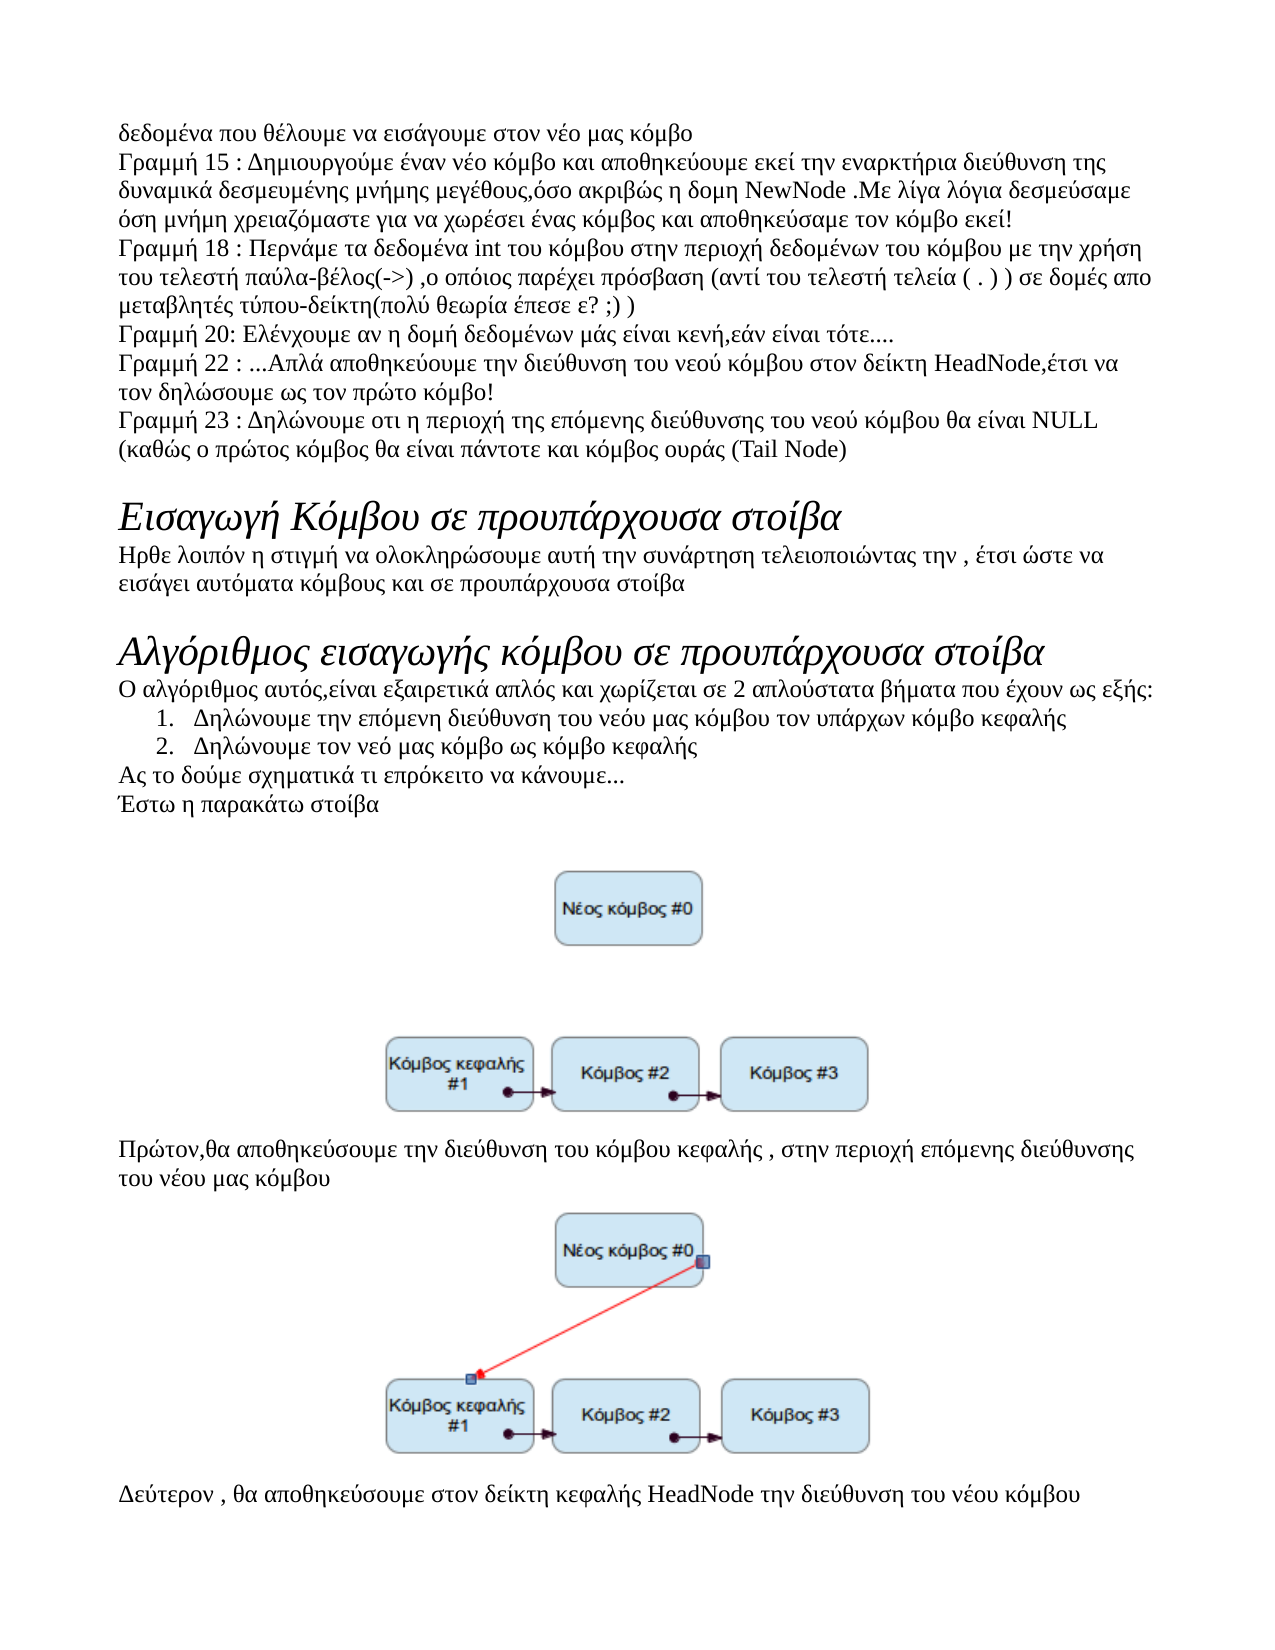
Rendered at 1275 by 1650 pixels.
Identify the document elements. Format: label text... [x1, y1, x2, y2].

text Αλγόριθμος εισαγωγής κόμβου σε προυπάρχουσα στοίβα [118, 626, 1157, 674]
list Δηλώνουμε τον νεό μας κόμβο ως κόμβο κεφαλής [156, 731, 1157, 760]
text Ηρθε λοιπόν η στιγμή να ολοκληρώσουμε αυτή την συνάρτηση τελειοποιώντας την , έτσι ώστε να εισάγει αυτόματα κόμβους και σε προυπάρχουσα στοίβα [118, 540, 1157, 597]
text Γραμμή 15 : Δημιουργούμε έναν νέο κόμβο και αποθηκεύουμε εκεί την εναρκτήρια διεύθυνση της δυναμικά δεσμευμένης μνήμης μεγέθους,όσο ακριβώς η δομη NewNode .Με λίγα λόγια δεσμεύσαμε όση μνήμη χρειαζόμαστε για να χωρέσει ένας κόμβος και αποθηκεύσαμε τον κόμβο εκεί! [118, 147, 1157, 233]
text Γραμμή 20: Ελένχουμε αν η δομή δεδομένων μάς είναι κενή,εάν είναι τότε.... [118, 319, 1157, 348]
text Ο αλγόριθμος αυτός,είναι εξαιρετικά απλός και χωρίζεται σε 2 απλούστατα βήματα που έχουν ως εξής: [118, 674, 1157, 703]
text Γραμμή 22 : ...Απλά αποθηκεύουμε την διεύθυνση του νεού κόμβου στον δείκτη HeadNode,έτσι να τον δηλώσουμε ως τον πρώτο κόμβο! [118, 348, 1157, 406]
text Πρώτον,θα αποθηκεύσουμε την διεύθυνση του κόμβου κεφαλής , στην περιοχή επόμενης διεύθυνσης του νέου μας κόμβου [118, 1134, 1157, 1191]
text Γραμμή 23 : Δηλώνουμε οτι η περιοχή της επόμενης διεύθυνσης του νεού κόμβου θα είναι NULL (καθώς ο πρώτος κόμβος θα είναι πάντοτε και κόμβος ουράς (Tail Node) [118, 406, 1157, 463]
text Δεύτερον , θα αποθηκεύσουμε στον δείκτη κεφαλής HeadNode την διεύθυνση του νέου κόμβου [118, 1479, 1157, 1508]
picture [375, 1191, 900, 1468]
text Έστω η παρακάτω στοίβα [118, 789, 1157, 818]
text Γραμμή 18 : Περνάμε τα δεδομένα int του κόμβου στην περιοχή δεδομένων του κόμβου με την χρήση του τελεστή παύλα-βέλος(->) ,ο οπόιος παρέχει πρόσβαση (αντί του τελεστή τελεία ( . ) ) σε δομές απο μεταβλητές τύπου-δείκτη(πολύ θεωρία έπεσε ε? ;) ) [118, 233, 1157, 319]
text δεδομένα που θέλουμε να εισάγουμε στον νέο μας κόμβο [118, 118, 1157, 147]
list Δηλώνουμε την επόμενη διεύθυνση του νεόυ μας κόμβου τον υπάρχων κόμβο κεφαλής [156, 703, 1157, 731]
picture [378, 846, 897, 1134]
text Εισαγωγή Κόμβου σε προυπάρχουσα στοίβα [118, 492, 1157, 540]
text Ας το δούμε σχηματικά τι επρόκειτο να κάνουμε... [118, 760, 1157, 789]
